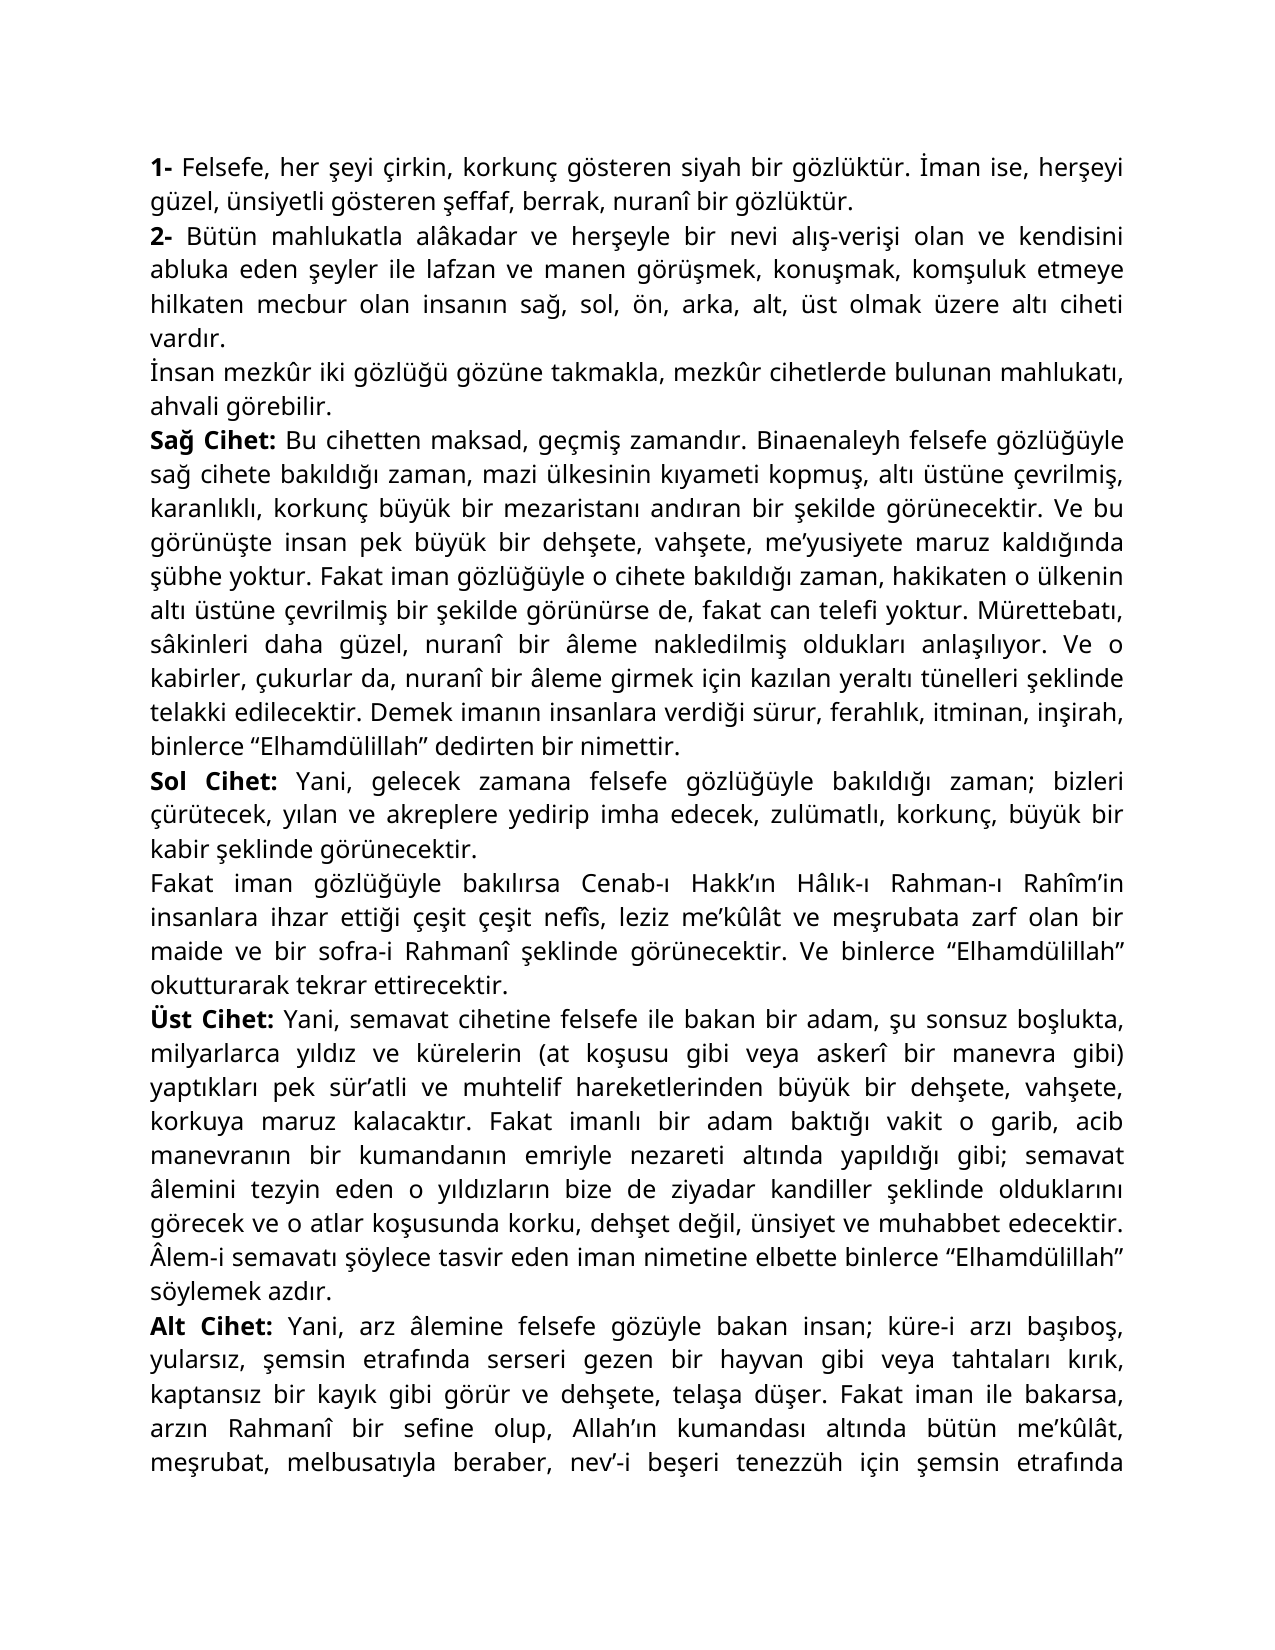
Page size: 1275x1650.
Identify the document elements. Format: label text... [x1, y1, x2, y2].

text 2- Bütün mahlukatla alâkadar ve herşeyle bir nevi alış-verişi olan ve kendisini abluka eden şeyler ile lafzan ve manen görüşmek, konuşmak, komşuluk etmeye hilkaten mecbur olan insanın sağ, sol, ön, arka, alt, üst olmak üzere altı ciheti vardır. [150, 218, 1125, 354]
text İnsan mezkûr iki gözlüğü gözüne takmakla, mezkûr cihetlerde bulunan mahlukatı, ahvali görebilir. [150, 354, 1125, 422]
text Sol Cihet: Yani, gelecek zamana felsefe gözlüğüyle bakıldığı zaman; bizleri çürütecek, yılan ve akreplere yedirip imha edecek, zulümatlı, korkunç, büyük bir kabir şeklinde görünecektir. [150, 763, 1125, 865]
text Sağ Cihet: Bu cihetten maksad, geçmiş zamandır. Binaenaleyh felsefe gözlüğüyle sağ cihete bakıldığı zaman, mazi ülkesinin kıyameti kopmuş, altı üstüne çevrilmiş, karanlıklı, korkunç büyük bir mezaristanı andıran bir şekilde görünecektir. Ve bu görünüşte insan pek büyük bir dehşete, vahşete, me’yusiyete maruz kaldığında şübhe yoktur. Fakat iman gözlüğüyle o cihete bakıldığı zaman, hakikaten o ülkenin altı üstüne çevrilmiş bir şekilde görünürse de, fakat can telefi yoktur. Mürettebatı, sâkinleri daha güzel, nuranî bir âleme nakledilmiş oldukları anlaşılıyor. Ve o kabirler, çukurlar da, nuranî bir âleme girmek için kazılan yeraltı tünelleri şeklinde telakki edilecektir. Demek imanın insanlara verdiği sürur, ferahlık, itminan, inşirah, binlerce “Elhamdülillah” dedirten bir nimettir. [150, 422, 1125, 763]
text Üst Cihet: Yani, semavat cihetine felsefe ile bakan bir adam, şu sonsuz boşlukta, milyarlarca yıldız ve kürelerin (at koşusu gibi veya askerî bir manevra gibi) yaptıkları pek sür’atli ve muhtelif hareketlerinden büyük bir dehşete, vahşete, korkuya maruz kalacaktır. Fakat imanlı bir adam baktığı vakit o garib, acib manevranın bir kumandanın emriyle nezareti altında yapıldığı gibi; semavat âlemini tezyin eden o yıldızların bize de ziyadar kandiller şeklinde olduklarını görecek ve o atlar koşusunda korku, dehşet değil, ünsiyet ve muhabbet edecektir. Âlem-i semavatı şöylece tasvir eden iman nimetine elbette binlerce “Elhamdülillah” söylemek azdır. [150, 1002, 1125, 1308]
text 1- Felsefe, her şeyi çirkin, korkunç gösteren siyah bir gözlüktür. İman ise, herşeyi güzel, ünsiyetli gösteren şeffaf, berrak, nuranî bir gözlüktür. [150, 150, 1125, 218]
text Alt Cihet: Yani, arz âlemine felsefe gözüyle bakan insan; küre-i arzı başıboş, yularsız, şemsin etrafında serseri gezen bir hayvan gibi veya tahtaları kırık, kaptansız bir kayık gibi görür ve dehşete, telaşa düşer. Fakat iman ile bakarsa, arzın Rahmanî bir sefine olup, Allah’ın kumandası altında bütün me’kûlât, meşrubat, melbusatıyla beraber, nev’-i beşeri tenezzüh için şemsin etrafında [150, 1308, 1125, 1478]
text Fakat iman gözlüğüyle bakılırsa Cenab-ı Hakk’ın Hâlık-ı Rahman-ı Rahîm’in insanlara ihzar ettiği çeşit çeşit nefîs, leziz me’kûlât ve meşrubata zarf olan bir maide ve bir sofra-i Rahmanî şeklinde görünecektir. Ve binlerce “Elhamdülillah” okutturarak tekrar ettirecektir. [150, 865, 1125, 1002]
